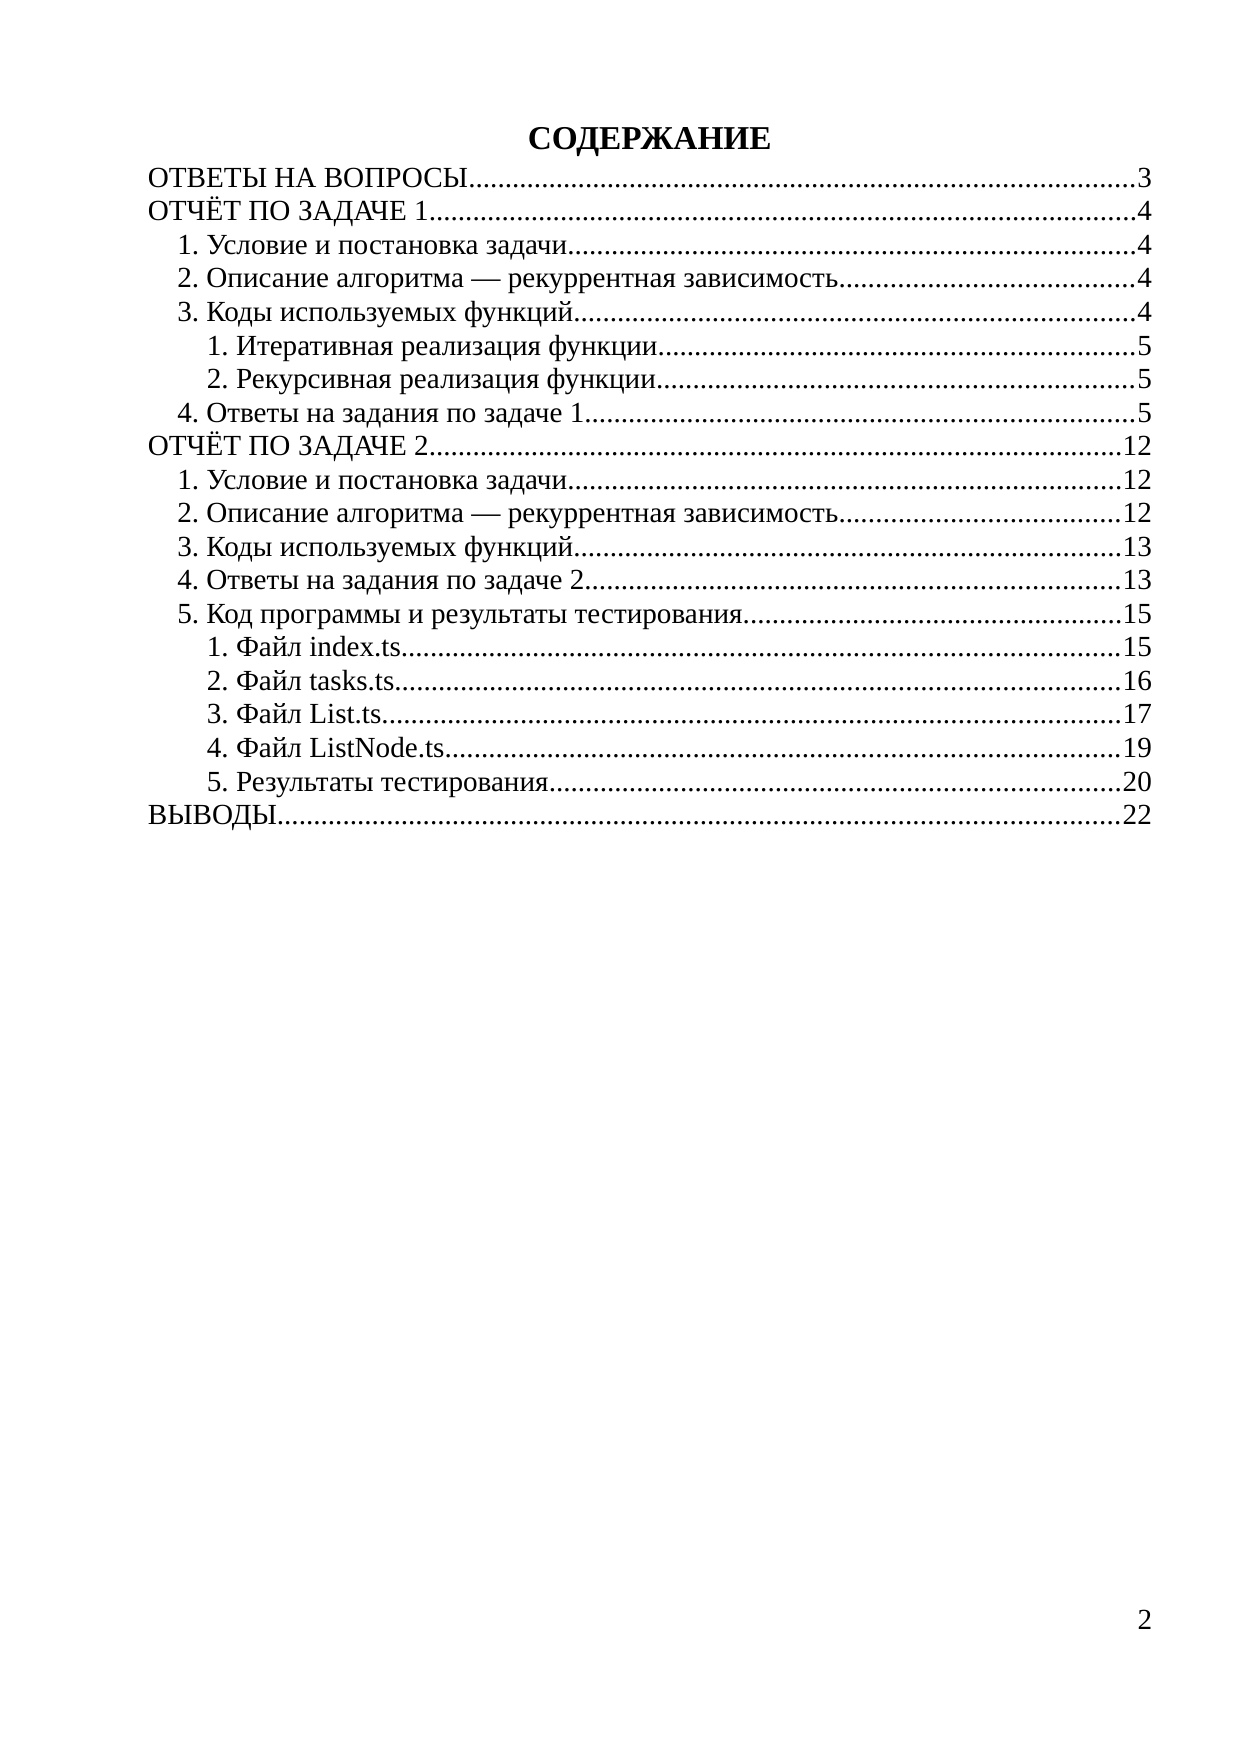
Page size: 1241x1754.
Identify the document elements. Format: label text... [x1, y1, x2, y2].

text 1. Условие и постановка задачи 12 [177, 462, 1152, 495]
text 3. Коды используемых функций 4 [177, 294, 1152, 328]
text 4. Файл ListNode.ts 19 [207, 730, 1152, 764]
text ОТВЕТЫ НА ВОПРОСЫ 3 [148, 160, 1152, 193]
subtitle СОДЕРЖАНИЕ [148, 118, 1152, 156]
text 1. Итеративная реализация функции 5 [207, 328, 1152, 361]
text 2. Описание алгоритма — рекуррентная зависимость 12 [177, 495, 1152, 529]
text ОТЧЁТ ПО ЗАДАЧЕ 2 12 [148, 428, 1152, 462]
text 2. Рекурсивная реализация функции 5 [207, 361, 1152, 395]
text 3. Файл List.ts 17 [207, 697, 1152, 730]
text 1. Условие и постановка задачи 4 [177, 227, 1152, 261]
text ВЫВОДЫ 22 [148, 797, 1152, 831]
text 5. Код программы и результаты тестирования 15 [177, 596, 1152, 629]
text 1. Файл index.ts 15 [207, 629, 1152, 663]
text 3. Коды используемых функций 13 [177, 529, 1152, 562]
text 2. Описание алгоритма — рекуррентная зависимость 4 [177, 261, 1152, 294]
text ОТЧЁТ ПО ЗАДАЧЕ 1 4 [148, 193, 1152, 227]
text 2. Файл tasks.ts 16 [207, 663, 1152, 697]
text 4. Ответы на задания по задаче 1 5 [177, 395, 1152, 428]
text 5. Результаты тестирования 20 [207, 764, 1152, 797]
text 4. Ответы на задания по задаче 2 13 [177, 562, 1152, 596]
